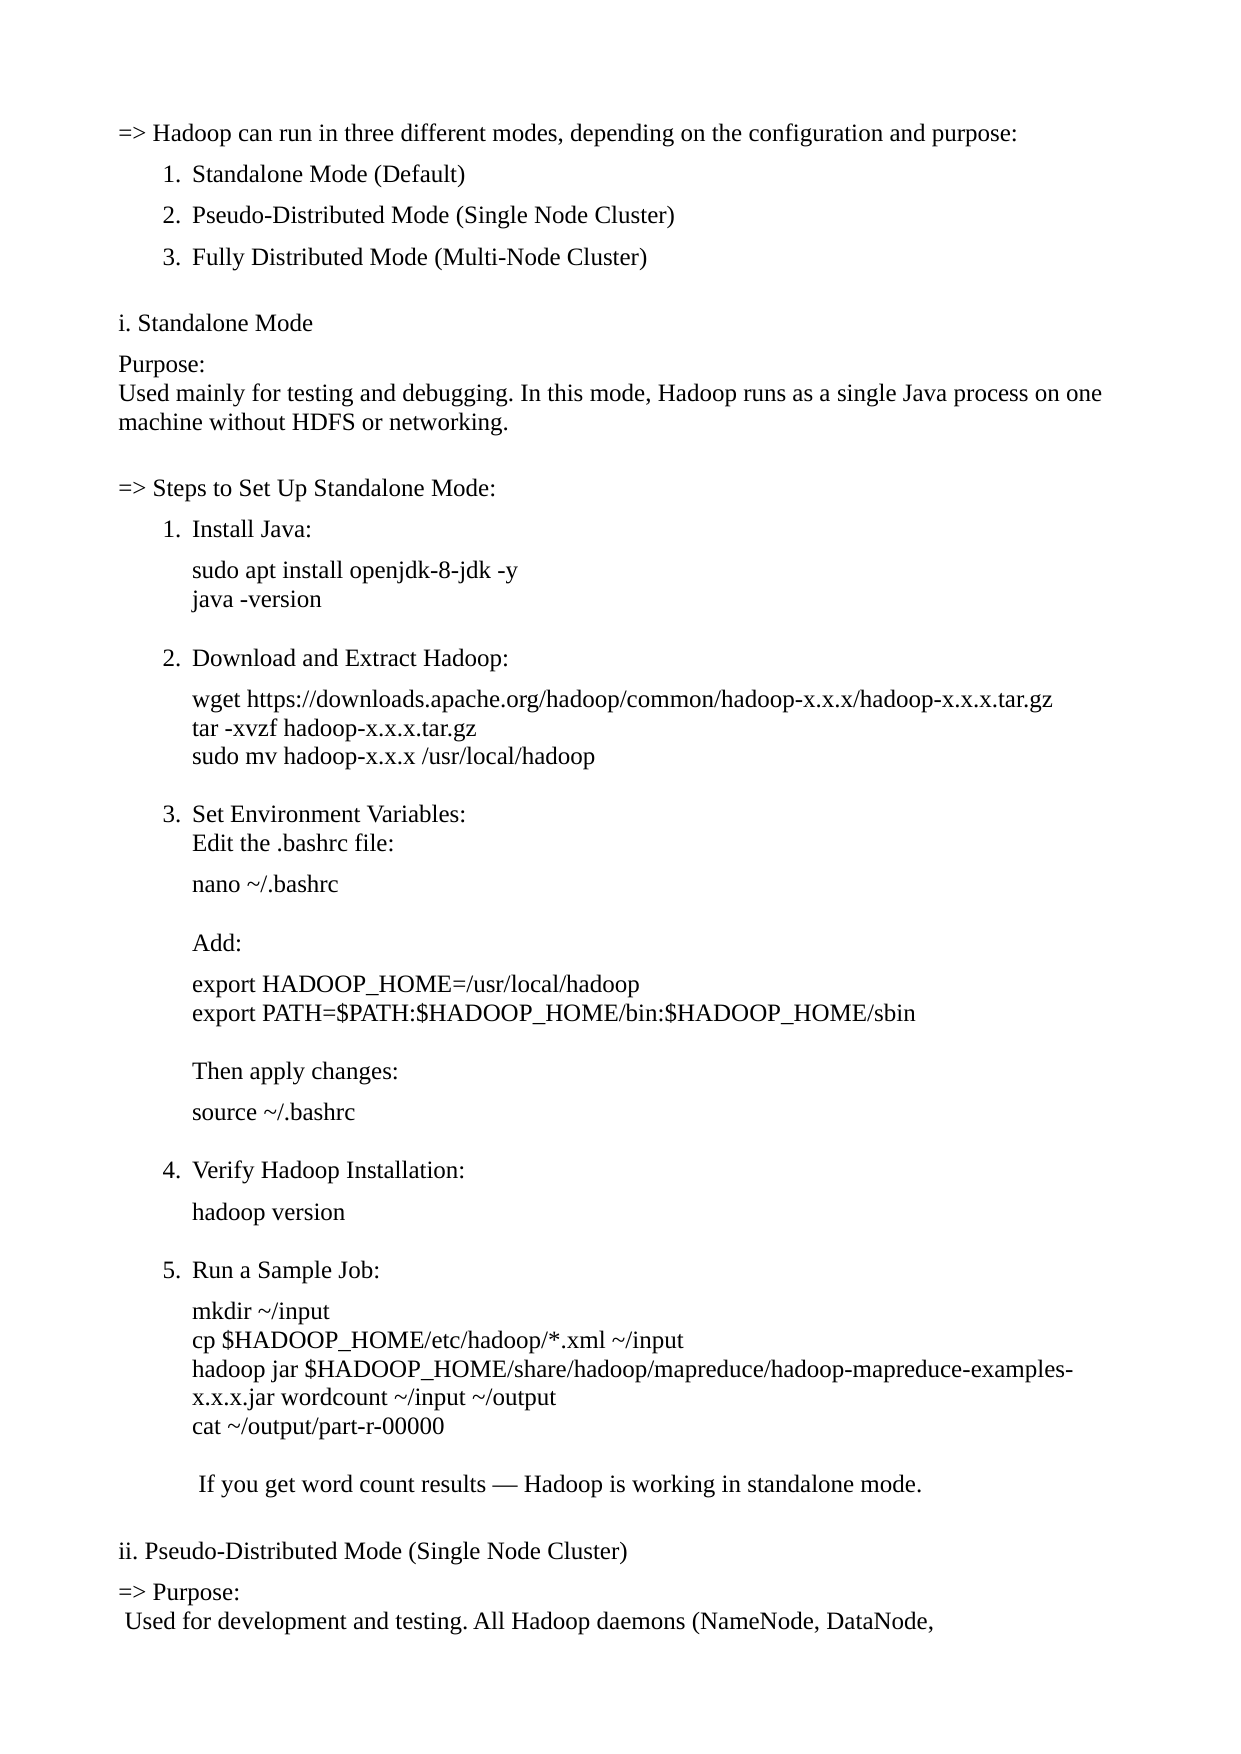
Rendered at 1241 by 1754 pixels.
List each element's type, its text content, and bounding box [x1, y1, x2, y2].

list Pseudo-Distributed Mode (Single Node Cluster) [162, 201, 1122, 229]
list sudo apt install openjdk-8-jdk -y [162, 556, 1122, 584]
list Fully Distributed Mode (Multi-Node Cluster) [162, 242, 1122, 271]
text => Purpose: Used for development and testing. All Hadoop daemons (NameNode, DataNode, [118, 1577, 1122, 1634]
subtitle ii. Pseudo-Distributed Mode (Single Node Cluster) [118, 1536, 1122, 1564]
list Set Environment Variables: Edit the .bashrc file: [162, 799, 1122, 857]
list export PATH=$PATH:$HADOOP_HOME/bin:$HADOOP_HOME/sbin [162, 998, 1122, 1027]
list Download and Extract Hadoop: [162, 643, 1122, 671]
subtitle i. Standalone Mode [118, 308, 1122, 337]
list cat ~/output/part-r-00000 [162, 1411, 1122, 1440]
list mkdir ~/input [162, 1296, 1122, 1325]
list Standalone Mode (Default) [162, 159, 1122, 188]
text => Hadoop can run in three different modes, depending on the configuration and purpose: [118, 118, 1122, 147]
list Run a Sample Job: [162, 1255, 1122, 1284]
list nano ~/.bashrc [162, 869, 1122, 898]
list Add: [162, 928, 1122, 957]
list tar -xvzf hadoop-x.x.x.tar.gz [162, 713, 1122, 741]
list source ~/.bashrc [162, 1097, 1122, 1126]
list hadoop version [162, 1197, 1122, 1226]
list Then apply changes: [162, 1056, 1122, 1085]
list Verify Hadoop Installation: [162, 1156, 1122, 1184]
list sudo mv hadoop-x.x.x /usr/local/hadoop [162, 741, 1122, 770]
list Install Java: [162, 514, 1122, 543]
list java -version [162, 584, 1122, 613]
text Purpose: Used mainly for testing and debugging. In this mode, Hadoop runs as a single Java process on one machine without HDFS or networking. [118, 349, 1122, 436]
list wget https://downloads.apache.org/hadoop/common/hadoop-x.x.x/hadoop-x.x.x.tar.gz [162, 684, 1122, 713]
subtitle => Steps to Set Up Standalone Mode: [118, 473, 1122, 502]
list If you get word count results — Hadoop is working in standalone mode. [162, 1469, 1122, 1498]
list hadoop jar $HADOOP_HOME/share/hadoop/mapreduce/hadoop-mapreduce-examples-x.x.x.jar wordcount ~/input ~/output [162, 1354, 1122, 1411]
list export HADOOP_HOME=/usr/local/hadoop [162, 969, 1122, 998]
list cp $HADOOP_HOME/etc/hadoop/*.xml ~/input [162, 1325, 1122, 1354]
